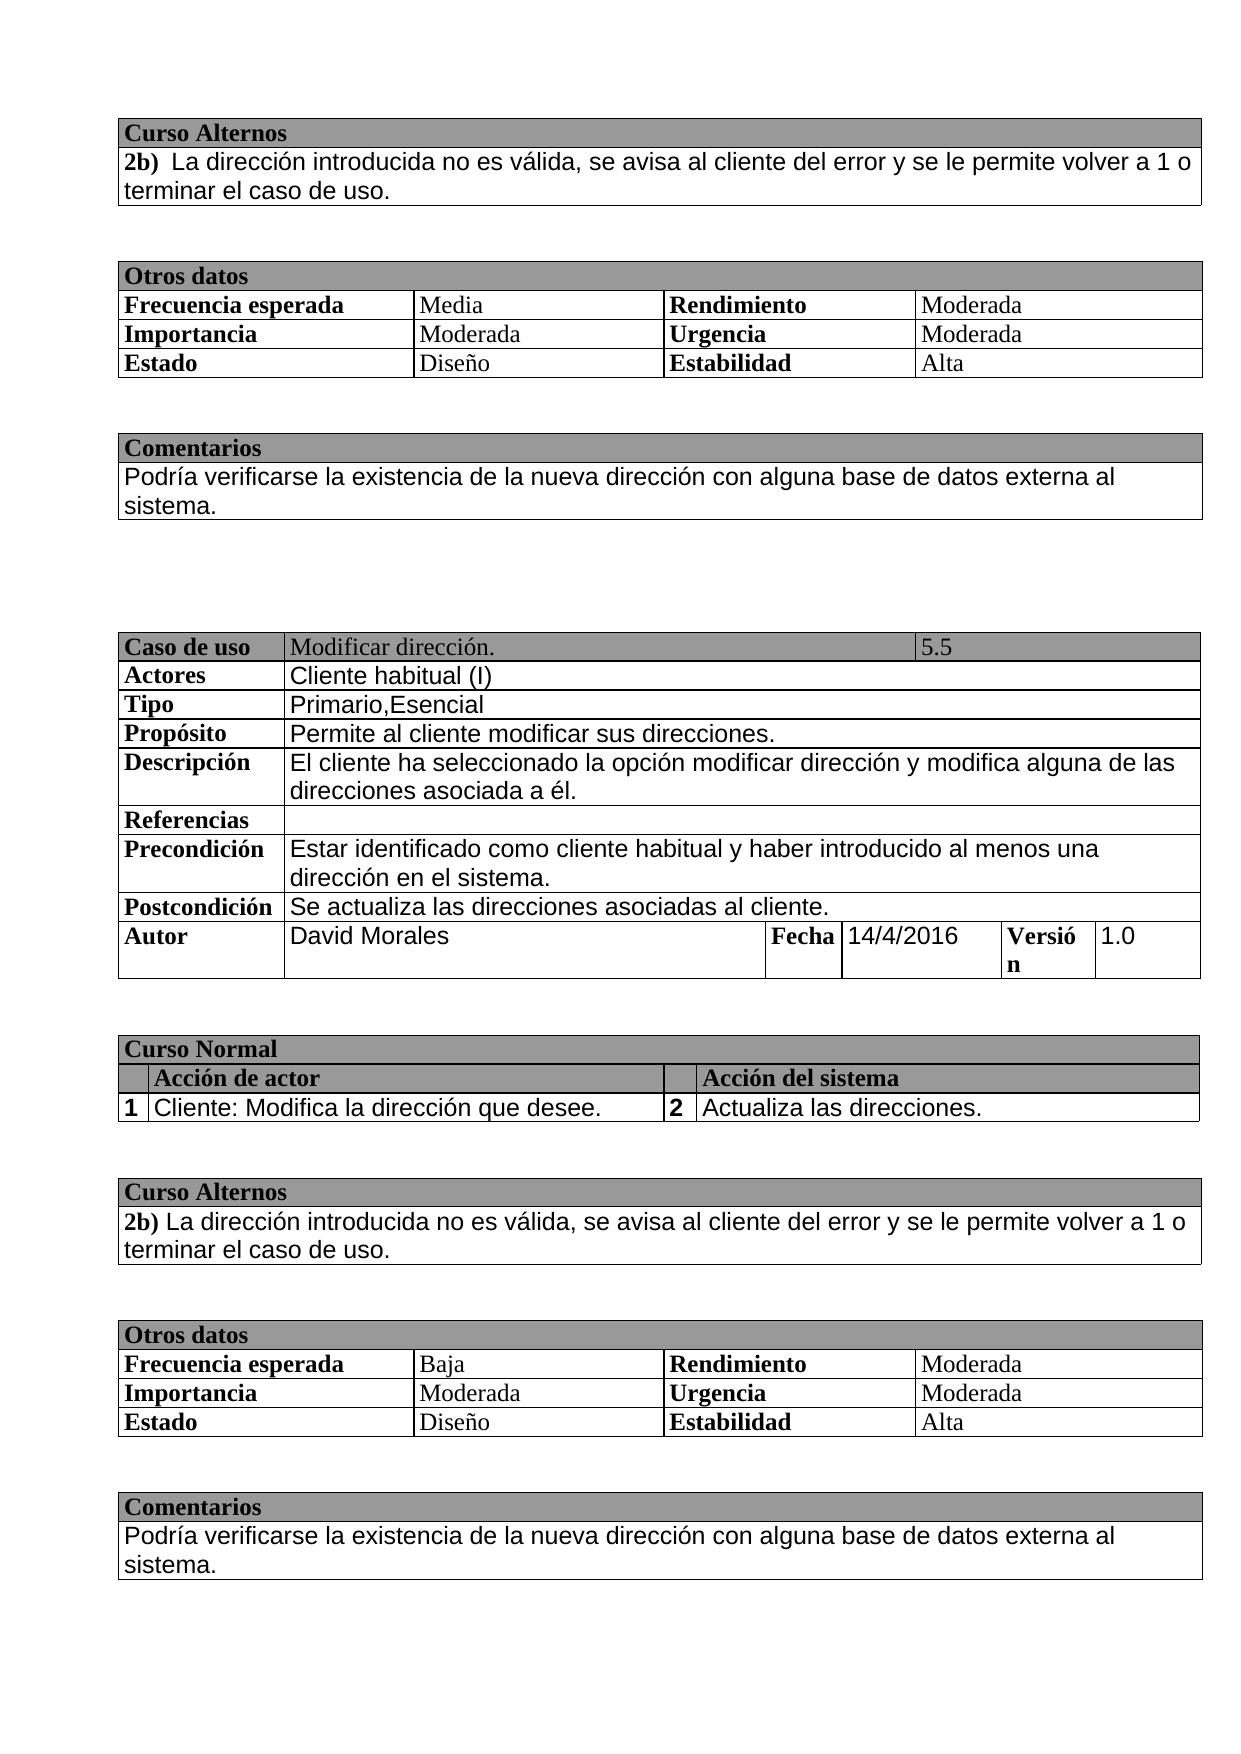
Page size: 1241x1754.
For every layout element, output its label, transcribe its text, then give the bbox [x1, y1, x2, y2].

table_cell Moderada [916, 320, 1202, 348]
table_cell Autor [119, 922, 284, 978]
table_cell 1.0 [1096, 922, 1200, 978]
table_cell Alta [916, 1408, 1202, 1436]
table_cell Tipo [119, 691, 284, 718]
table_cell Estabilidad [665, 349, 915, 377]
table_cell Moderada [415, 1379, 663, 1407]
table_header Otros datos [119, 1321, 1202, 1349]
table_cell Acción del sistema [697, 1065, 1199, 1092]
table_cell Baja [415, 1350, 663, 1378]
table_cell [285, 806, 1200, 834]
table_cell Media [415, 291, 663, 319]
table_header Curso Alternos [119, 119, 1201, 147]
table_cell Estabilidad [665, 1408, 915, 1436]
table_cell [119, 1065, 148, 1092]
table_cell Fecha [766, 922, 841, 978]
table_cell Urgencia [665, 1379, 915, 1407]
table_cell Diseño [415, 349, 663, 377]
table_cell Postcondición [119, 893, 284, 921]
table_cell Propósito [119, 720, 284, 747]
table_header Comentarios [119, 1493, 1202, 1521]
table_header Curso Normal [119, 1036, 1199, 1063]
table_header Comentarios [119, 434, 1202, 462]
table_cell 2b) La dirección introducida no es válida, se avisa al cliente del error y se le permite volver a 1 o terminar el caso de uso. [119, 1207, 1201, 1264]
table_cell Rendimiento [665, 291, 915, 319]
table_cell Actores [119, 662, 284, 689]
table_cell Permite al cliente modificar sus direcciones. [285, 720, 1200, 747]
table_header Modificar dirección. [285, 633, 915, 660]
table_cell Rendimiento [665, 1350, 915, 1378]
table_cell Estado [119, 1408, 413, 1436]
table_cell Referencias [119, 806, 284, 834]
table_cell Actualiza las direcciones. [697, 1094, 1199, 1121]
table_cell Versión [1002, 922, 1095, 978]
table_cell David Morales [285, 922, 765, 978]
table_cell Urgencia [665, 320, 915, 348]
table_header Caso de uso [119, 633, 284, 660]
table_cell Precondición [119, 835, 284, 892]
table_cell Se actualiza las direcciones asociadas al cliente. [285, 893, 1200, 921]
table_cell Diseño [415, 1408, 663, 1436]
table_cell Alta [916, 349, 1202, 377]
table_cell Frecuencia esperada [119, 1350, 413, 1378]
table_cell Frecuencia esperada [119, 291, 413, 319]
table_cell Importancia [119, 1379, 413, 1407]
table_cell Moderada [916, 1379, 1202, 1407]
table_cell Moderada [916, 291, 1202, 319]
table_cell [665, 1065, 696, 1092]
table_header Otros datos [119, 262, 1202, 290]
table_cell Estar identificado como cliente habitual y haber introducido al menos una dirección en el sistema. [285, 835, 1200, 892]
table_cell 14/4/2016 [843, 922, 1001, 978]
table_cell Primario,Esencial [285, 691, 1200, 718]
table_cell Podría verificarse la existencia de la nueva dirección con alguna base de datos externa al sistema. [119, 463, 1202, 519]
table_cell Podría verificarse la existencia de la nueva dirección con alguna base de datos externa al sistema. [119, 1522, 1202, 1579]
table_cell Importancia [119, 320, 413, 348]
table_header 5,5 [916, 633, 1200, 660]
table_cell Estado [119, 349, 413, 377]
table_header Curso Alternos [119, 1179, 1201, 1206]
table_cell Acción de actor [149, 1065, 663, 1092]
table_cell Moderada [916, 1350, 1202, 1378]
table_cell 2 [665, 1094, 696, 1121]
table_cell 1 [119, 1094, 148, 1121]
table_cell Moderada [415, 320, 663, 348]
table_cell 2b) La dirección introducida no es válida, se avisa al cliente del error y se le permite volver a 1 o terminar el caso de uso. [119, 148, 1201, 205]
table_cell El cliente ha seleccionado la opción modificar dirección y modifica alguna de las direcciones asociada a él. [285, 749, 1200, 805]
table_cell Cliente: Modifica la dirección que desee. [149, 1094, 663, 1121]
table_cell Descripción [119, 749, 284, 805]
table_cell Cliente habitual (I) [285, 662, 1200, 689]
